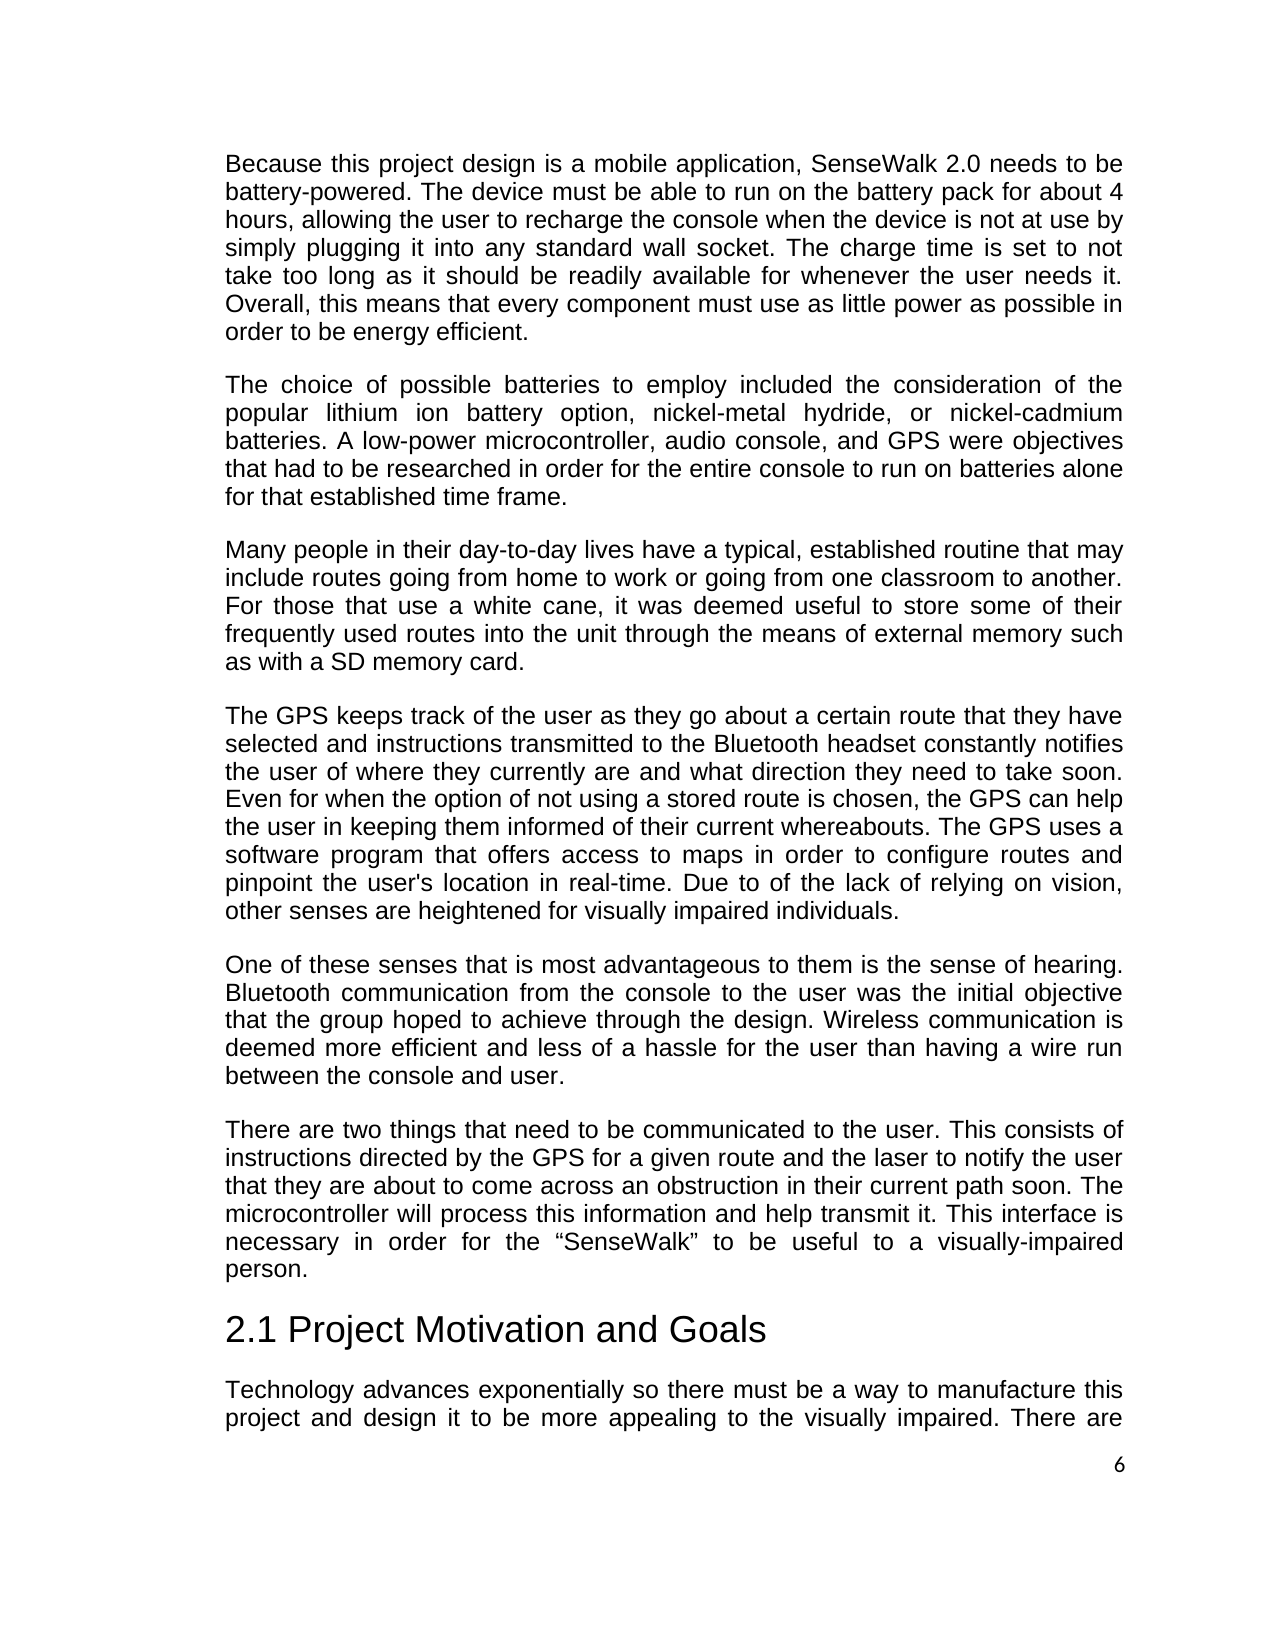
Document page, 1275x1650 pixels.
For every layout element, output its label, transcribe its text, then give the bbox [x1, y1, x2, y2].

text Many people in their day-to-day lives have a typical, established routine that may include routes going from home to work or going from one classroom to another. For those that use a white cane, it was deemed useful to store some of their frequently used routes into the unit through the means of external memory such as with a SD memory card. [225, 536, 1125, 676]
text The GPS keeps track of the user as they go about a certain route that they have selected and instructions transmitted to the Bluetooth headset constantly notifies the user of where they currently are and what direction they need to take soon. Even for when the option of not using a stored route is chosen, the GPS can help the user in keeping them informed of their current whereabouts. The GPS uses a software program that offers access to maps in order to configure routes and pinpoint the user's location in real-time. Due to of the lack of relying on vision, other senses are heightened for visually impaired individuals. [225, 701, 1125, 925]
text 2.1 Project Motivation and Goals [225, 1309, 1125, 1351]
text There are two things that need to be communicated to the user. This consists of instructions directed by the GPS for a given route and the laser to notify the user that they are about to come across an obstruction in their current path soon. The microcontroller will process this information and help transmit it. This interface is necessary in order for the “SenseWalk” to be useful to a visually-impaired person. [225, 1116, 1125, 1283]
text Because this project design is a mobile application, SenseWalk 2.0 needs to be battery-powered. The device must be able to run on the battery pack for about 4 hours, allowing the user to recharge the console when the device is not at use by simply plugging it into any standard wall socket. The charge time is set to not take too long as it should be readily available for whenever the user needs it. Overall, this means that every component must use as little power as possible in order to be energy efficient. [225, 150, 1125, 345]
text The choice of possible batteries to employ included the consideration of the popular lithium ion battery option, nickel-metal hydride, or nickel-cadmium batteries. A low-power microcontroller, audio console, and GPS were objectives that had to be researched in order for the entire console to run on batteries alone for that established time frame. [225, 371, 1125, 511]
text Technology advances exponentially so there must be a way to manufacture this project and design it to be more appealing to the visually impaired. There are [225, 1376, 1125, 1432]
text One of these senses that is most advantageous to them is the sense of hearing. Bluetooth communication from the console to the user was the initial objective that the group hoped to achieve through the design. Wireless communication is deemed more efficient and less of a hassle for the user than having a wire run between the console and user. [225, 950, 1125, 1090]
